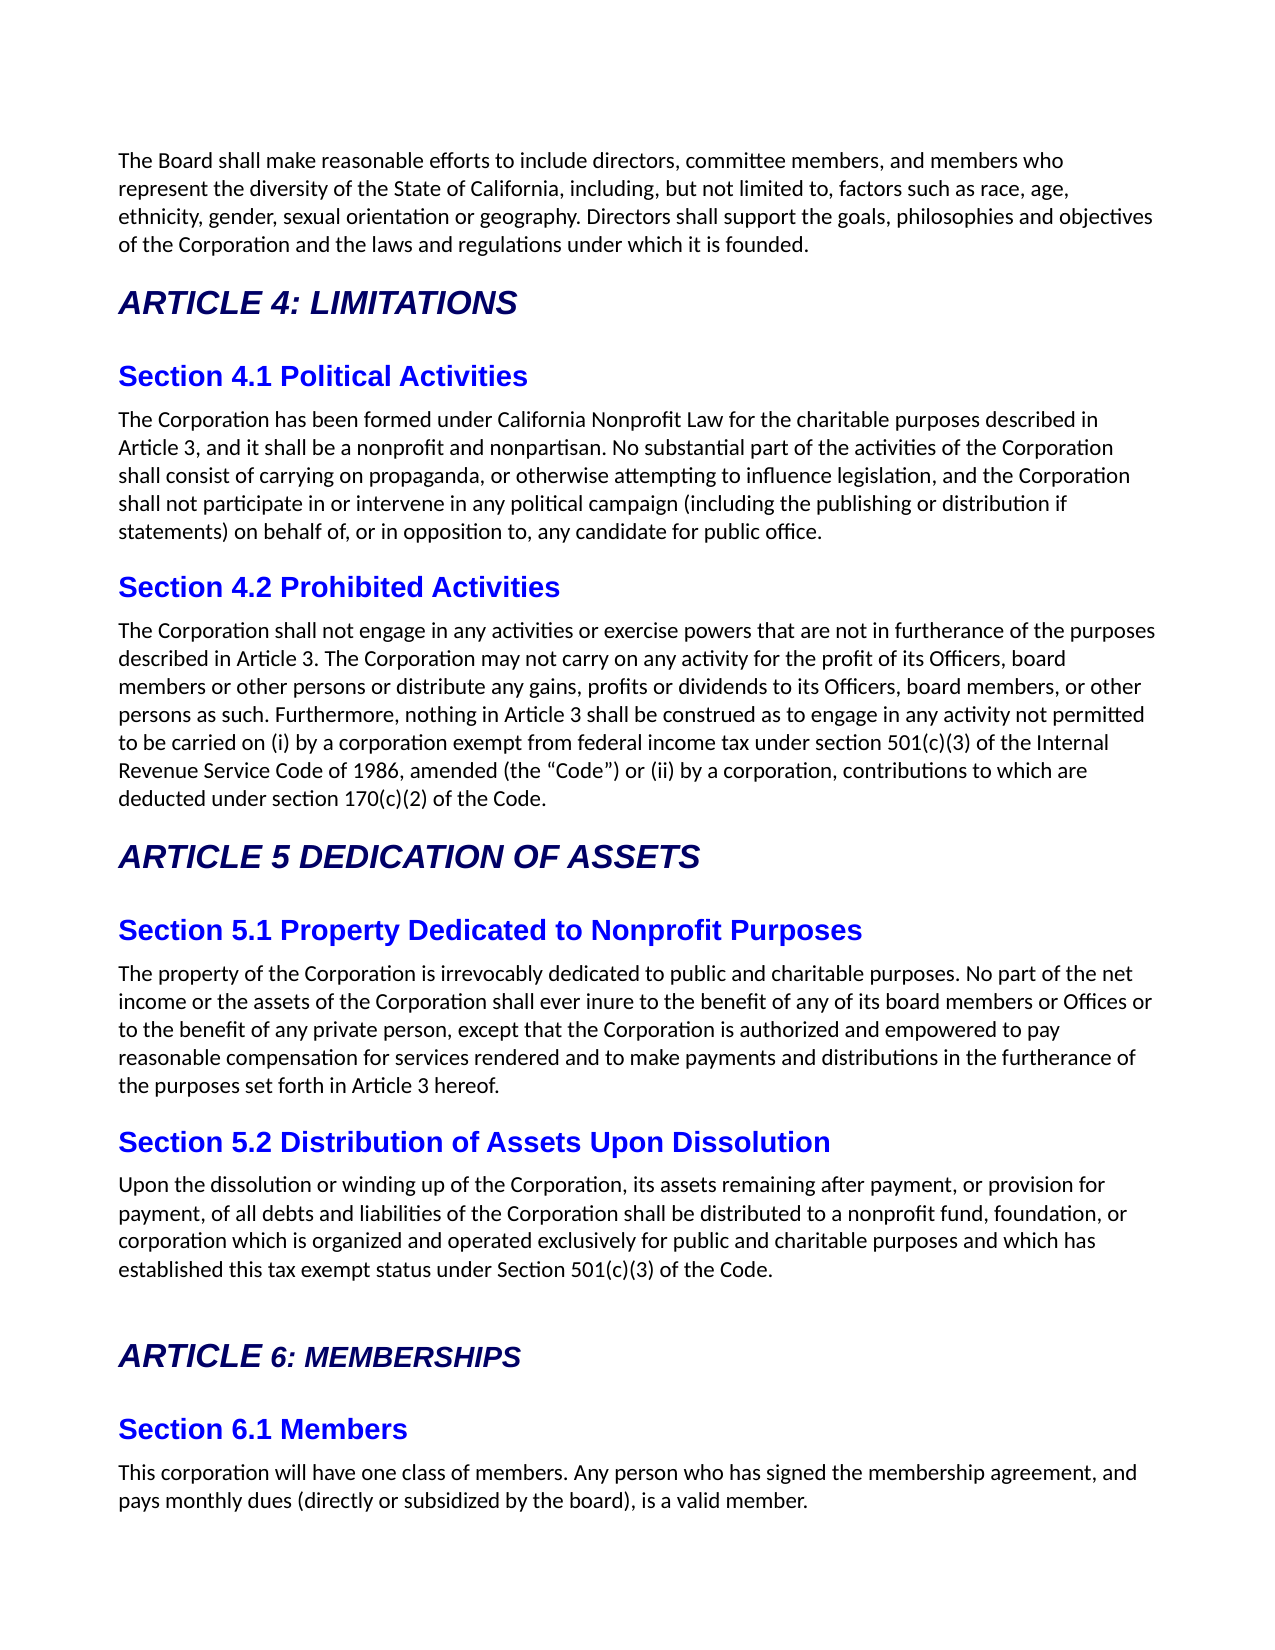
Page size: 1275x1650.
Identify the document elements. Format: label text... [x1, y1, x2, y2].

subtitle ARTICLE 4: LIMITATIONS [118, 283, 1157, 322]
text The Corporation has been formed under California Nonprofit Law for the charitable purposes described in Article 3, and it shall be a nonprofit and nonpartisan. No substantial part of the activities of the Corporation shall consist of carrying on propaganda, or otherwise attempting to influence legislation, and the Corporation shall not participate in or intervene in any political campaign (including the publishing or distribution if statements) on behalf of, or in opposition to, any candidate for public office. [118, 405, 1157, 545]
text The property of the Corporation is irrevocably dedicated to public and charitable purposes. No part of the net income or the assets of the Corporation shall ever inure to the benefit of any of its board members or Offices or to the benefit of any private person, except that the Corporation is authorized and empowered to pay reasonable compensation for services rendered and to make payments and distributions in the furtherance of the purposes set forth in Article 3 hereof. [118, 959, 1157, 1099]
subtitle Section 6.1 Members [118, 1412, 1157, 1445]
text This corporation will have one class of members. Any person who has signed the membership agreement, and pays monthly dues (directly or subsidized by the board), is a valid member. [118, 1458, 1157, 1514]
subtitle Section 5.1 Property Dedicated to Nonprofit Purposes [118, 913, 1157, 947]
subtitle Section 4.1 Political Activities [118, 359, 1157, 393]
subtitle Section 5.2 Distribution of Assets Upon Dissolution [118, 1124, 1157, 1158]
text Upon the dissolution or winding up of the Corporation, its assets remaining after payment, or provision for payment, of all debts and liabilities of the Corporation shall be distributed to a nonprofit fund, foundation, or corporation which is organized and operated exclusively for public and charitable purposes and which has established this tax exempt status under Section 501(c)(3) of the Code. [118, 1171, 1157, 1283]
text The Board shall make reasonable efforts to include directors, committee members, and members who represent the diversity of the State of California, including, but not limited to, factors such as race, age, ethnicity, gender, sexual orientation or geography. Directors shall support the goals, philosophies and objectives of the Corporation and the laws and regulations under which it is founded. [118, 146, 1157, 258]
subtitle ARTICLE 5 DEDICATION OF ASSETS [118, 837, 1157, 876]
text The Corporation shall not engage in any activities or exercise powers that are not in furtherance of the purposes described in Article 3. The Corporation may not carry on any activity for the profit of its Officers, board members or other persons or distribute any gains, profits or dividends to its Officers, board members, or other persons as such. Furthermore, nothing in Article 3 shall be construed as to engage in any activity not permitted to be carried on (i) by a corporation exempt from federal income tax under section 501(c)(3) of the Internal Revenue Service Code of 1986, amended (the “Code”) or (ii) by a corporation, contributions to which are deducted under section 170(c)(2) of the Code. [118, 616, 1157, 812]
subtitle Section 4.2 Prohibited Activities [118, 570, 1157, 604]
subtitle ARTICLE 6: MEMBERSHIPS [118, 1336, 1157, 1374]
